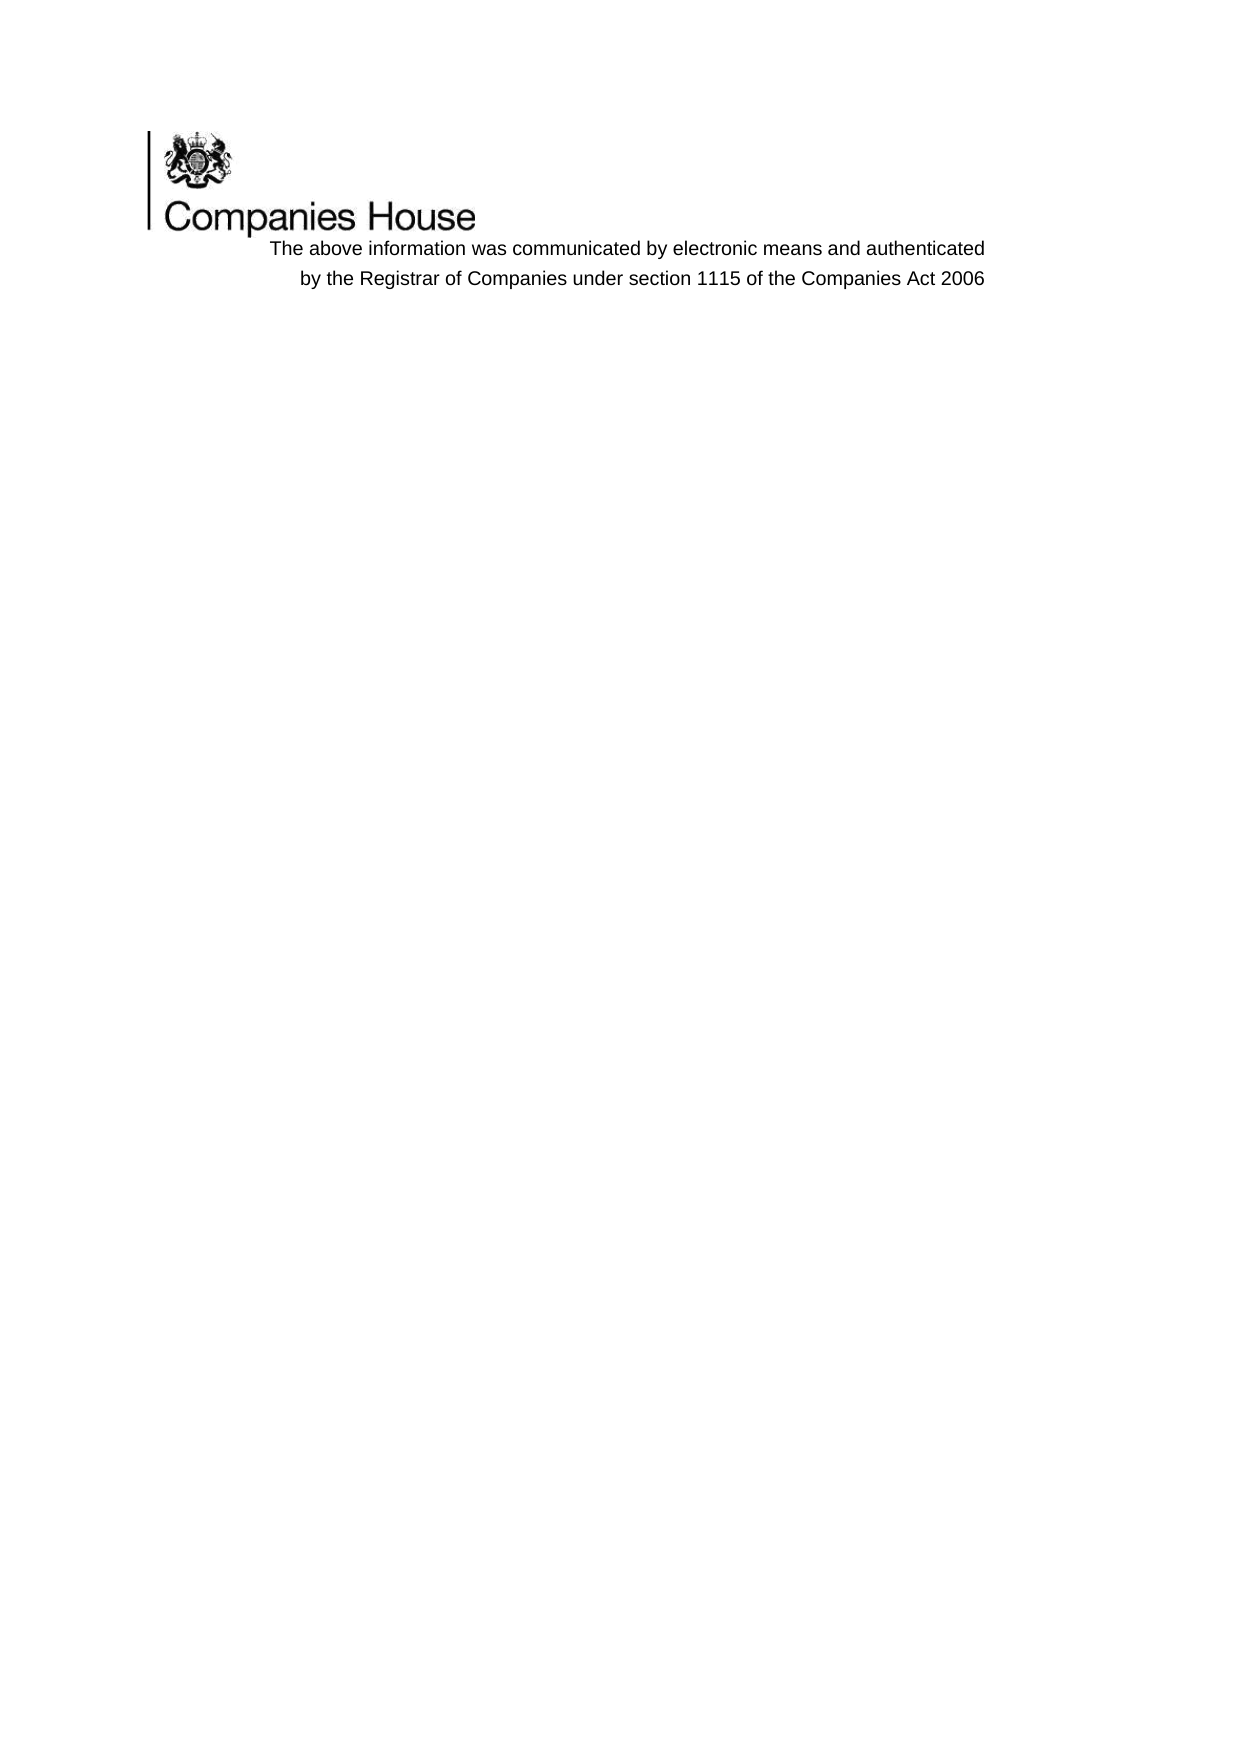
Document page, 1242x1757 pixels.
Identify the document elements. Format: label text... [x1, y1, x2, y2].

text The above information was communicated by electronic means and authenticated by the Registrar of Companies under section 1115 of the Companies Act 2006 [244, 237, 985, 290]
picture [147, 131, 475, 238]
